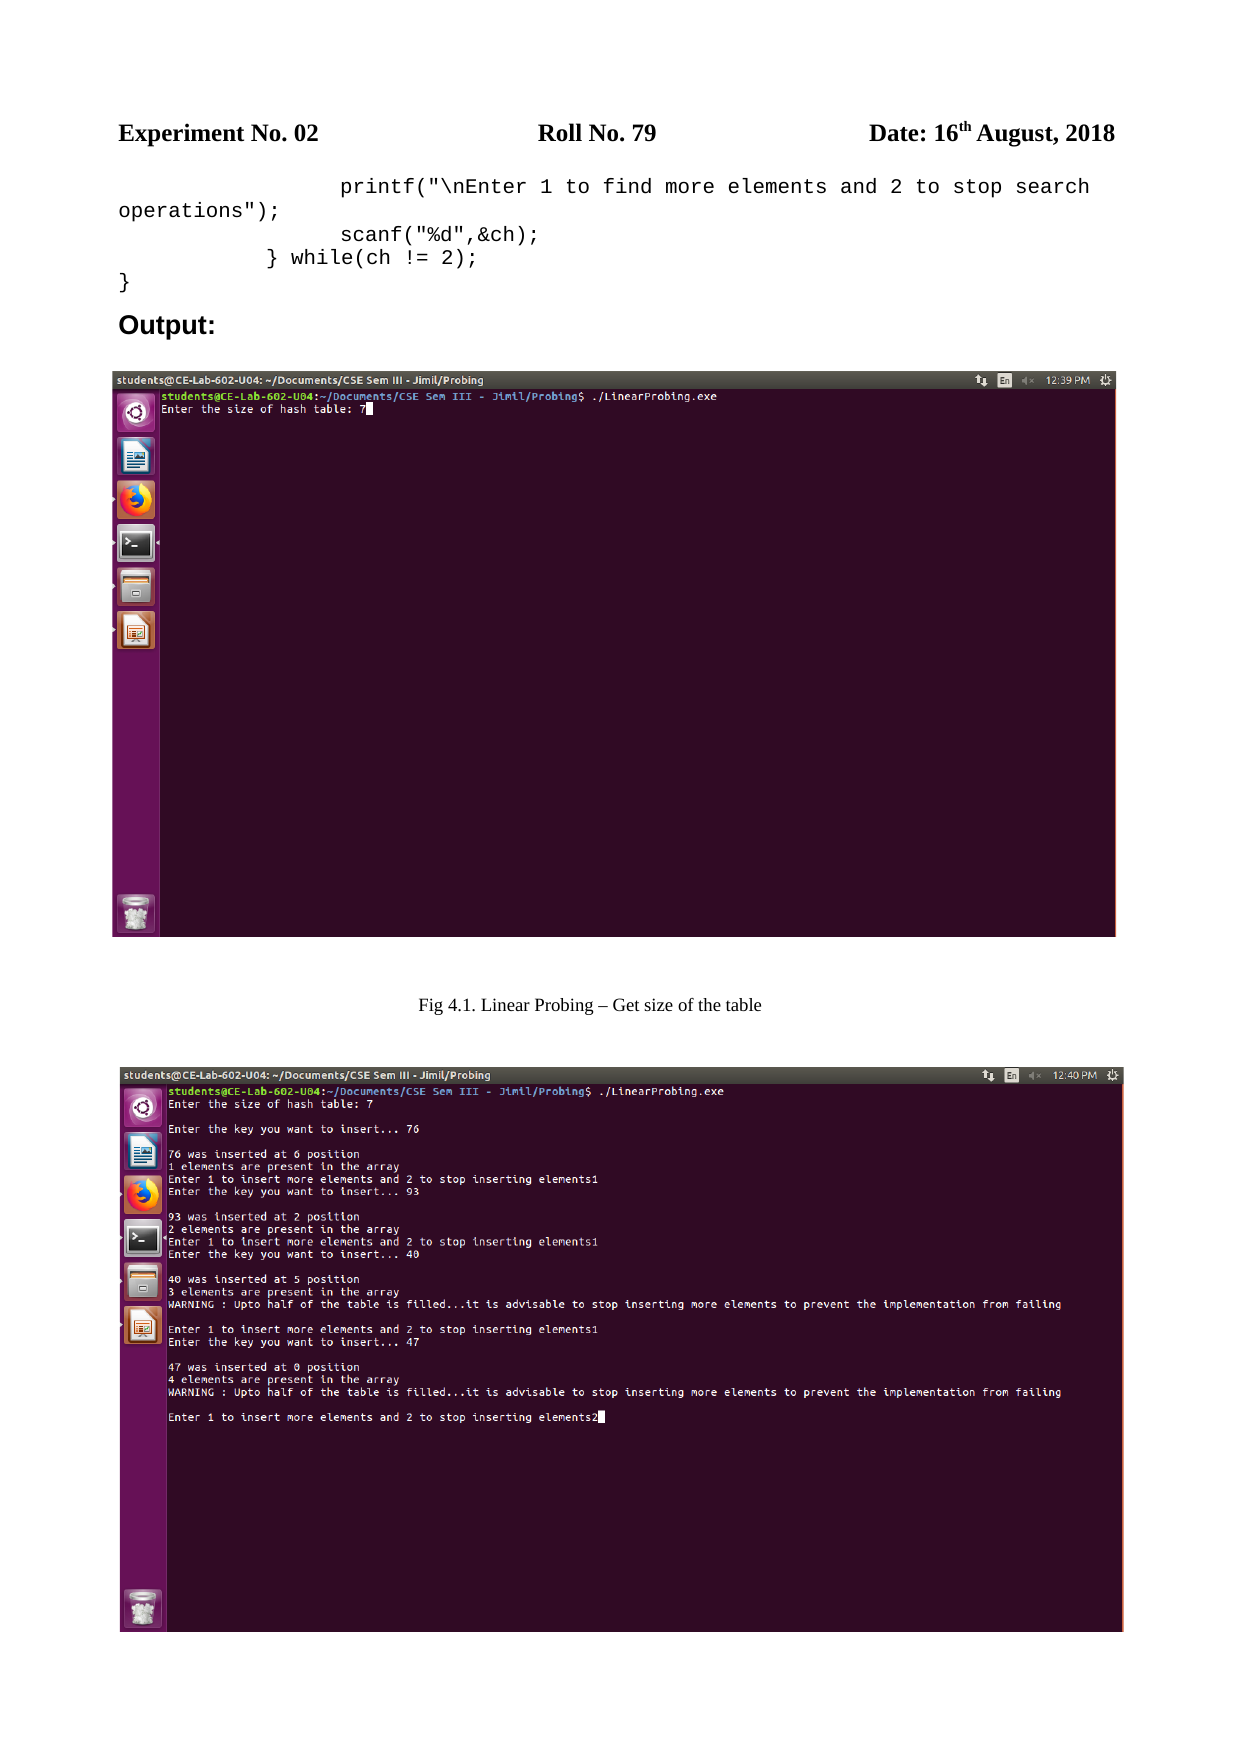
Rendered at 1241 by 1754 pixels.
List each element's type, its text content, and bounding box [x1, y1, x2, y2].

text scanf("%d",&ch); [118, 224, 1122, 247]
text } [118, 271, 1122, 294]
text Fig 4.1. Linear Probing – Get size of the table [118, 988, 1122, 1017]
subtitle Output: [118, 309, 1122, 340]
text printf("\nEnter 1 to find more elements and 2 to stop search operations"); [118, 176, 1122, 224]
text } while(ch != 2); [118, 247, 1122, 271]
picture [119, 1067, 1124, 1632]
picture [112, 371, 1117, 937]
